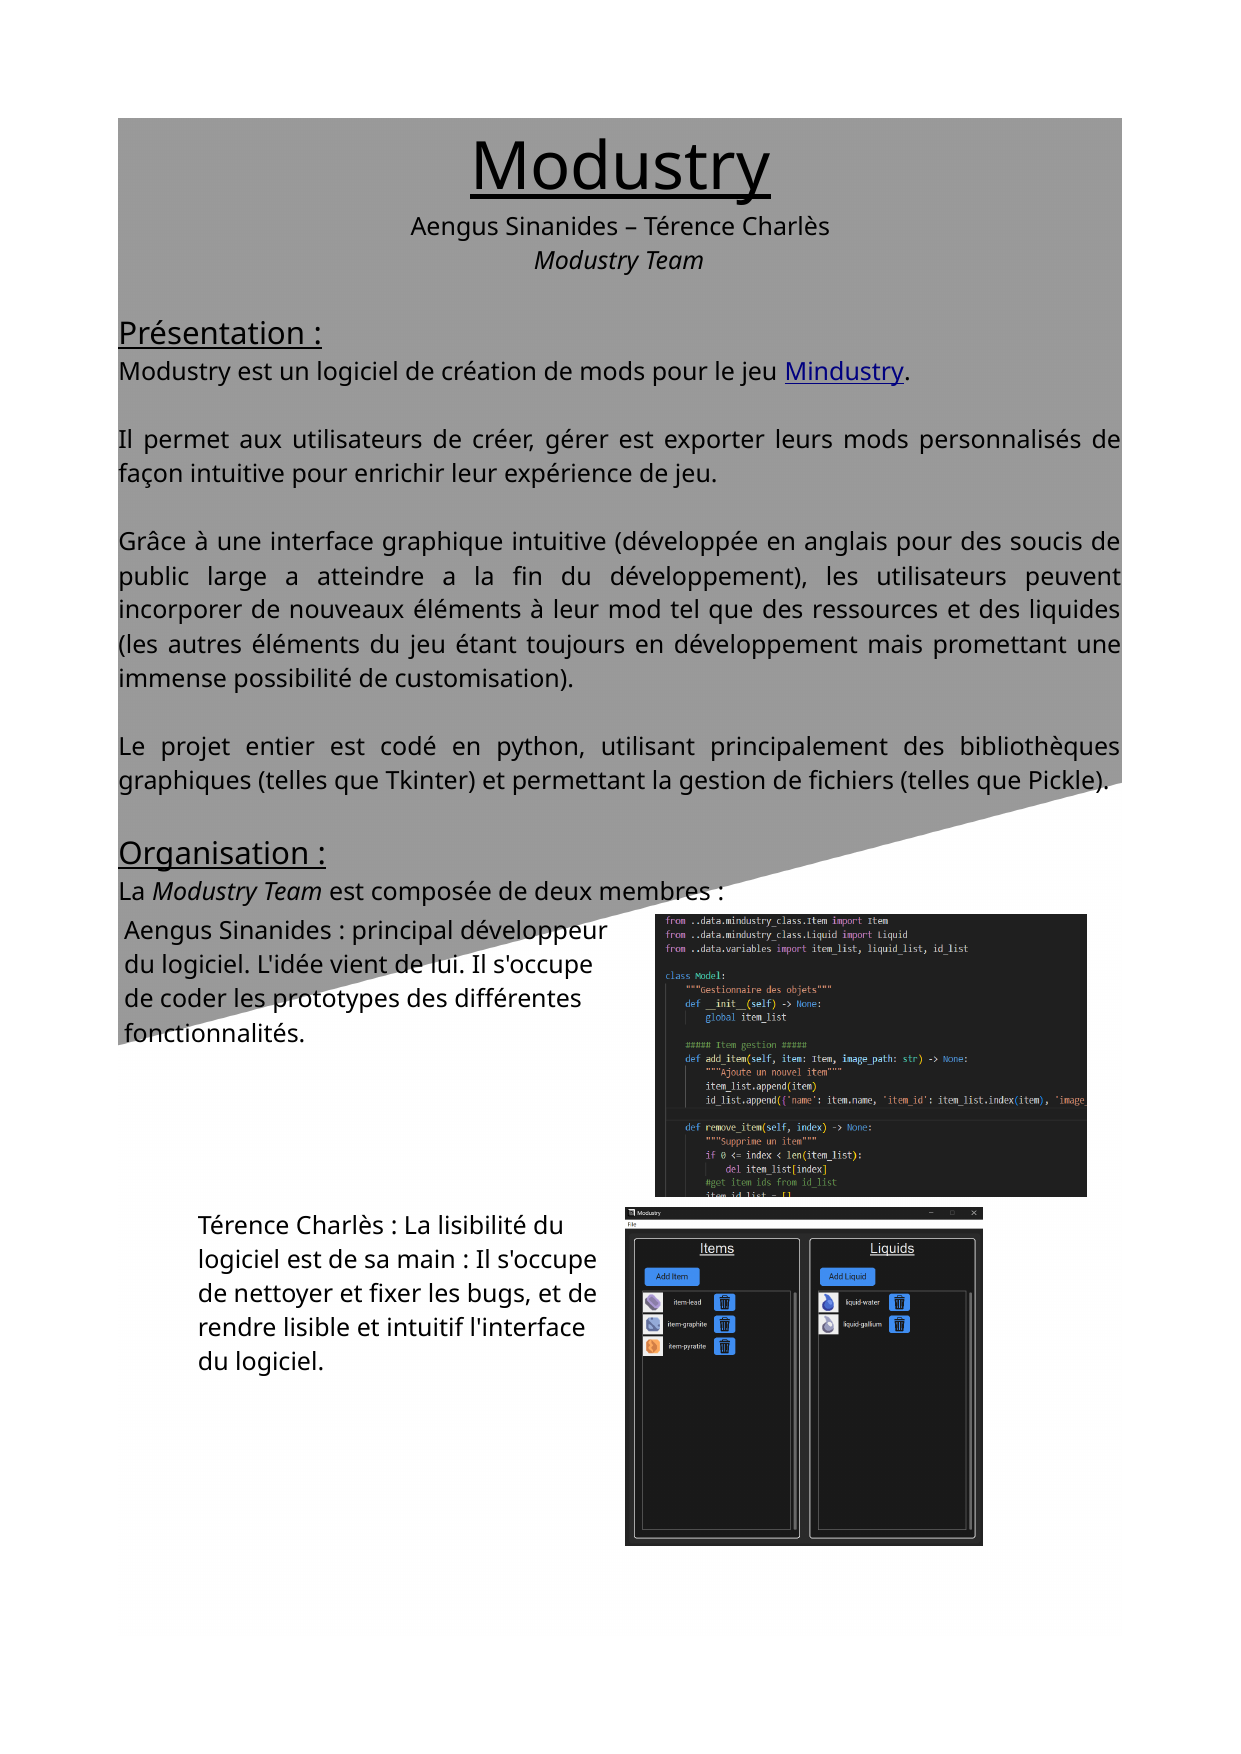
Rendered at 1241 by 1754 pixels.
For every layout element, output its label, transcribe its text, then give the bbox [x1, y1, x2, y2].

picture [118, 277, 1122, 311]
picture [118, 694, 1122, 728]
text Organisation : [118, 831, 1122, 873]
text Modustry Team [118, 243, 1122, 277]
picture [118, 388, 1122, 422]
table_cell Térence Charlès : La lisibilité du logiciel est de sa main : Il s'occupe de nettoyer et fixer les bugs, et de rendre lisible et intuitif l'interface du logiciel. [118, 1202, 620, 1554]
table_header [620, 907, 1122, 1202]
picture [118, 490, 1122, 524]
text Présentation : [118, 311, 1122, 354]
text Le projet entier est codé en python, utilisant principalement des bibliothèques graphiques (telles que Tkinter) et permettant la gestion de fichiers (telles que Pickle). [118, 728, 1122, 797]
text Aengus Sinanides – Térence Charlès [118, 209, 1122, 243]
text Grâce à une interface graphique intuitive (développée en anglais pour des soucis de public large a atteindre a la fin du développement), les utilisateurs peuvent incorporer de nouveaux éléments à leur mod tel que des ressources et des liquides (les autres éléments du jeu étant toujours en développement mais promettant une immense possibilité de customisation). [118, 524, 1122, 694]
text La Modustry Team est composée de deux membres : [118, 873, 1122, 907]
picture [625, 1207, 983, 1546]
table_cell [620, 1202, 1122, 1554]
picture [118, 797, 1122, 831]
table_header Aengus Sinanides : principal développeur du logiciel. L'idée vient de lui. Il s'occupe de coder les prototypes des différentes fonctionnalités. [118, 907, 620, 1202]
picture [655, 914, 1087, 1197]
picture [118, 1554, 1122, 1636]
text Modustry [118, 118, 1122, 209]
text Modustry est un logiciel de création de mods pour le jeu Mindustry. [118, 354, 1122, 388]
text Il permet aux utilisateurs de créer, gérer est exporter leurs mods personnalisés de façon intuitive pour enrichir leur expérience de jeu. [118, 422, 1122, 490]
